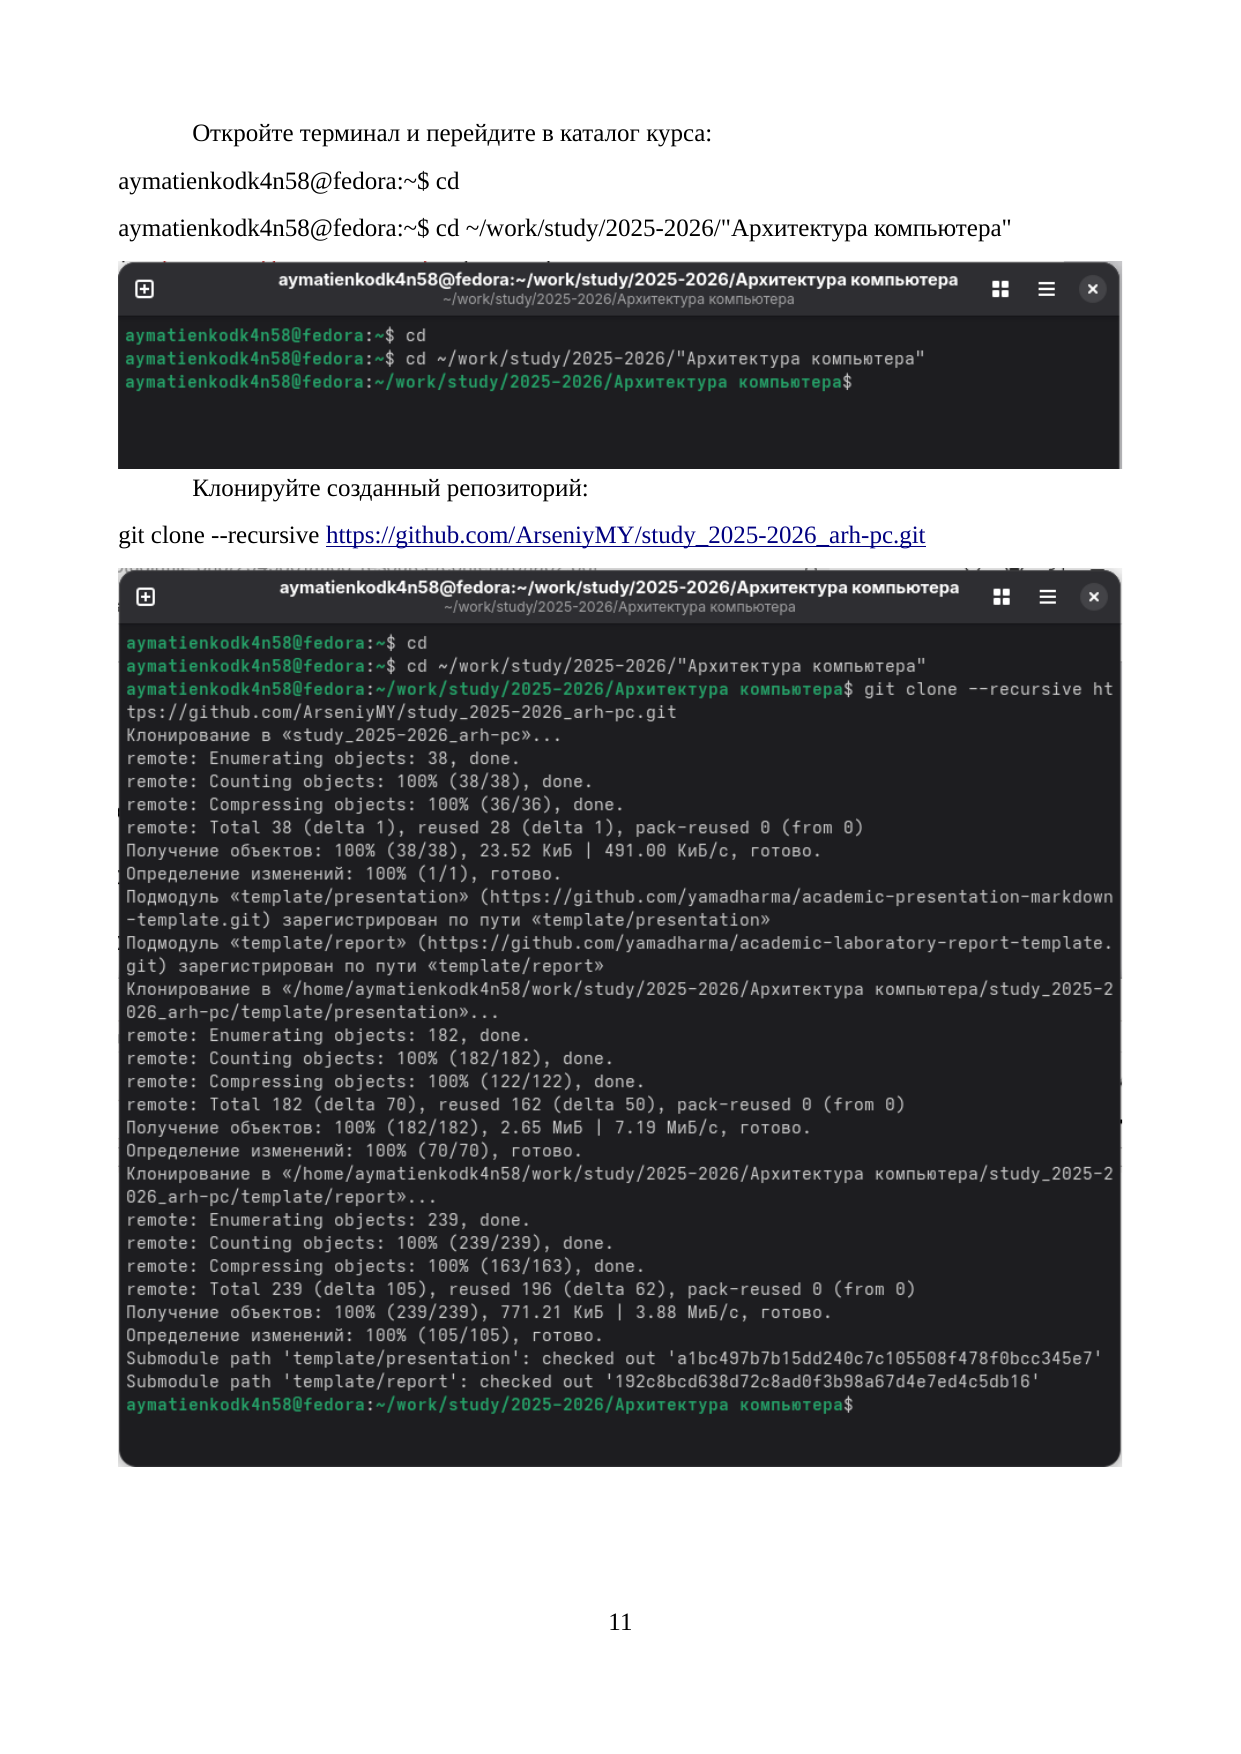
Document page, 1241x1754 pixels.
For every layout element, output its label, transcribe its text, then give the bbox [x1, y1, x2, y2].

text Откройте терминал и перейдите в каталог курса: [118, 118, 1122, 147]
text aymatienkodk4n58@fedora:~$ cd [118, 166, 1122, 194]
text Клонируйте созданный репозиторий: [118, 469, 1122, 502]
text aymatienkodk4n58@fedora:~$ cd ~/work/study/2025-2026/"Архитектура компьютера" [118, 213, 1122, 242]
picture [118, 261, 1123, 469]
text git clone --recursive https://github.com/ArseniyMY/study_2025-2026_arh-pc.git [118, 521, 1122, 549]
picture [118, 568, 1123, 1467]
